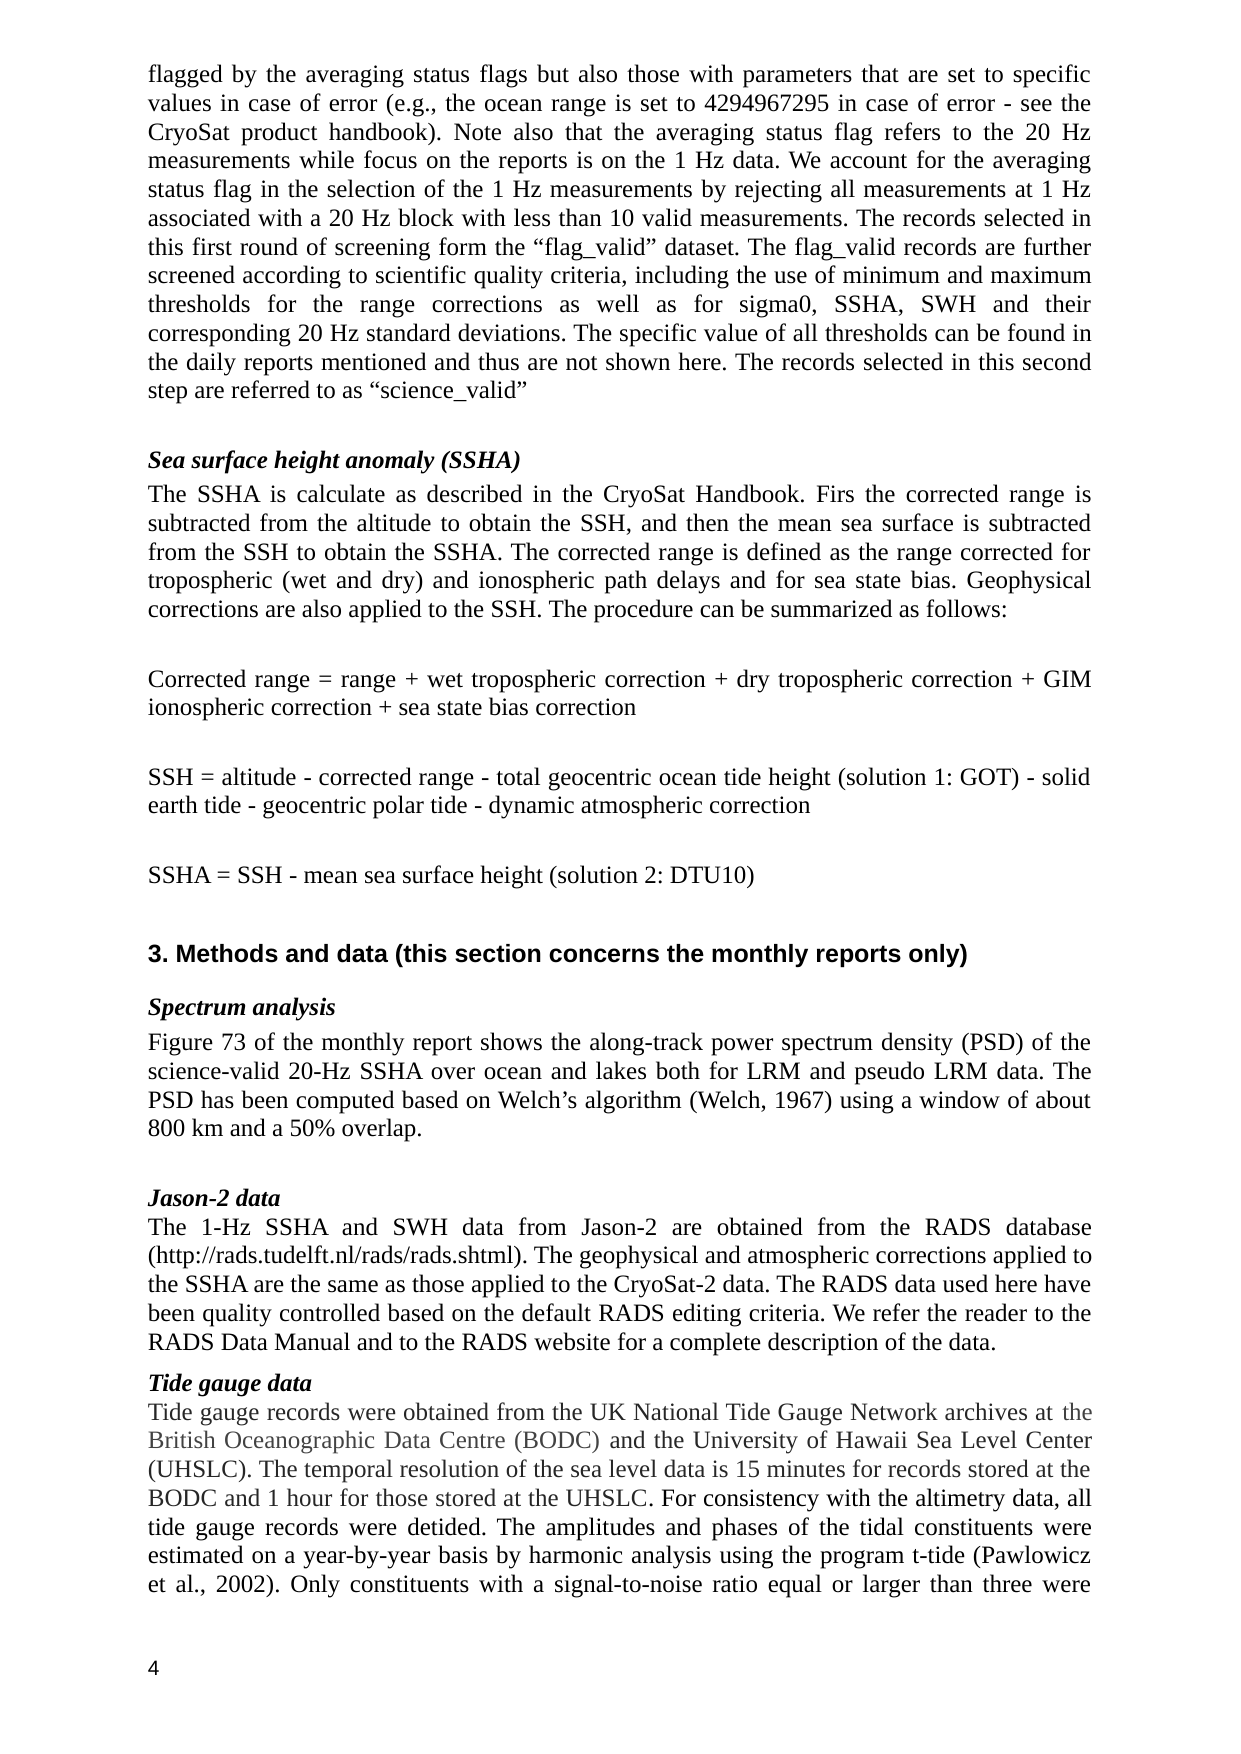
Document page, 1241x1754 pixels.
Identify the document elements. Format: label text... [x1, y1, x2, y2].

subtitle Tide gauge data [148, 1368, 1093, 1397]
text flagged by the averaging status flags but also those with parameters that are set to specific values in case of error (e.g., the ocean range is set to 4294967295 in case of error - see the CryoSat product handbook). Note also that the averaging status flag refers to the 20 Hz measurements while focus on the reports is on the 1 Hz data. We account for the averaging status flag in the selection of the 1 Hz measurements by rejecting all measurements at 1 Hz associated with a 20 Hz block with less than 10 valid measurements. The records selected in this first round of screening form the “flag_valid” dataset. The flag_valid records are further screened according to scientific quality criteria, including the use of minimum and maximum thresholds for the range corrections as well as for sigma0, SSHA, SWH and their corresponding 20 Hz standard deviations. The specific value of all thresholds can be found in the daily reports mentioned and thus are not shown here. The records selected in this second step are referred to as “science_valid” [148, 59, 1093, 404]
subtitle Methods and data (this section concerns the monthly reports only) [148, 939, 1093, 967]
text Figure 73 of the monthly report shows the along-track power spectrum density (PSD) of the science-valid 20-Hz SSHA over ocean and lakes both for LRM and pseudo LRM data. The PSD has been computed based on Welch’s algorithm (Welch, 1967) using a window of about 800 km and a 50% overlap. [148, 1027, 1093, 1142]
subtitle Jason-2 data [148, 1183, 1093, 1212]
text Tide gauge records were obtained from the UK National Tide Gauge Network archives at the British Oceanographic Data Centre (BODC) and the University of Hawaii Sea Level Center (UHSLC). The temporal resolution of the sea level data is 15 minutes for records stored at the BODC and 1 hour for those stored at the UHSLC. For consistency with the altimetry data, all tide gauge records were detided. The amplitudes and phases of the tidal constituents were estimated on a year-by-year basis by harmonic analysis using the program t-tide (Pawlowicz et al., 2002). Only constituents with a signal-to-noise ratio equal or larger than three were [148, 1397, 1093, 1598]
text SSHA = SSH - mean sea surface height (solution 2: DTU10) [148, 860, 1093, 889]
text SSH = altitude - corrected range - total geocentric ocean tide height (solution 1: GOT) - solid earth tide - geocentric polar tide - dynamic atmospheric correction [148, 762, 1093, 819]
subtitle Spectrum analysis [148, 992, 1093, 1021]
text The SSHA is calculate as described in the CryoSat Handbook. Firs the corrected range is subtracted from the altitude to obtain the SSH, and then the mean sea surface is subtracted from the SSH to obtain the SSHA. The corrected range is defined as the range corrected for tropospheric (wet and dry) and ionospheric path delays and for sea state bias. Geophysical corrections are also applied to the SSH. The procedure can be summarized as follows: [148, 479, 1093, 623]
text Corrected range = range + wet tropospheric correction + dry tropospheric correction + GIM ionospheric correction + sea state bias correction [148, 664, 1093, 721]
subtitle Sea surface height anomaly (SSHA) [148, 445, 1093, 473]
text The 1-Hz SSHA and SWH data from Jason-2 are obtained from the RADS database (http://rads.tudelft.nl/rads/rads.shtml). The geophysical and atmospheric corrections applied to the SSHA are the same as those applied to the CryoSat-2 data. The RADS data used here have been quality controlled based on the default RADS editing criteria. We refer the reader to the RADS Data Manual and to the RADS website for a complete description of the data. [148, 1212, 1093, 1355]
